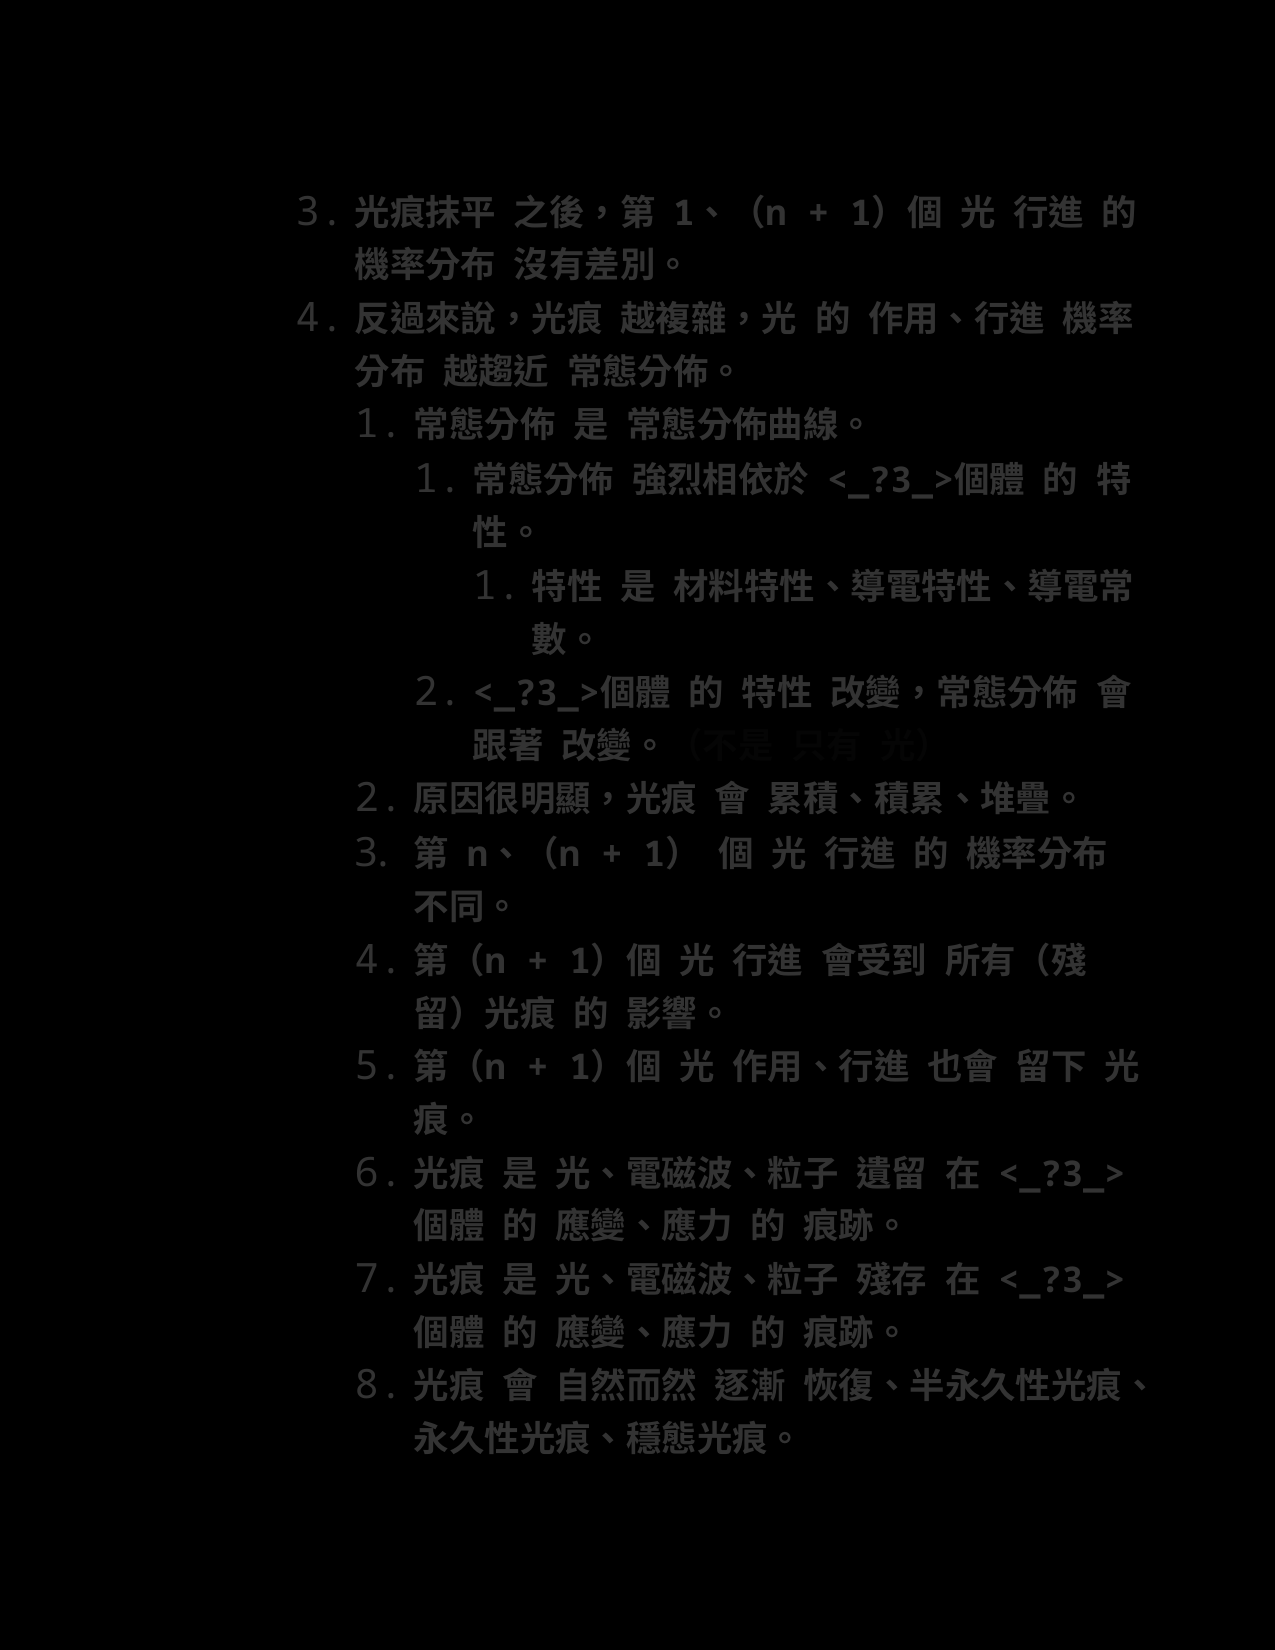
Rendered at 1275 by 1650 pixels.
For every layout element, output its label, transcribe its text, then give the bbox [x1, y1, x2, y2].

list 第 n、（n + 1） 個 光 行進 的 機率分布 不同。 [354, 824, 1157, 930]
list 第（n + 1）個 光 行進 會受到 所有（殘留）光痕 的 影響。 [354, 930, 1157, 1036]
list 第（n + 1）個 光 作用、行進 也會 留下 光痕。 [354, 1036, 1157, 1143]
list 光痕 是 光、電磁波、粒子 遺留 在 <_?3_>個體 的 應變、應力 的 痕跡。 [354, 1143, 1157, 1249]
list 原因很明顯，光痕 會 累積、積累、堆疊。 [354, 768, 1157, 824]
list <_?3_>個體 的 特性 改變，常態分佈 會跟著 改變。（不是 只有 光） [413, 662, 1157, 768]
list 反過來說，光痕 越複雜，光 的 作用、行進 機率 分布 越趨近 常態分佈。 [295, 288, 1157, 394]
list 光痕 是 光、電磁波、粒子 殘存 在 <_?3_>個體 的 應變、應力 的 痕跡。 [354, 1249, 1157, 1355]
list 光痕抹平 之後，第 1、（n + 1）個 光 行進 的 機率分布 沒有差別。 [295, 182, 1157, 288]
list 常態分佈 強烈相依於 <_?3_>個體 的 特性。 [413, 449, 1157, 556]
list 常態分佈 是 常態分佈曲線。 [354, 394, 1157, 449]
list 光痕 會 自然而然 逐漸 恢復、半永久性光痕、永久性光痕、穩態光痕。 [354, 1355, 1157, 1462]
list 特性 是 材料特性、導電特性、導電常數。 [472, 556, 1157, 662]
